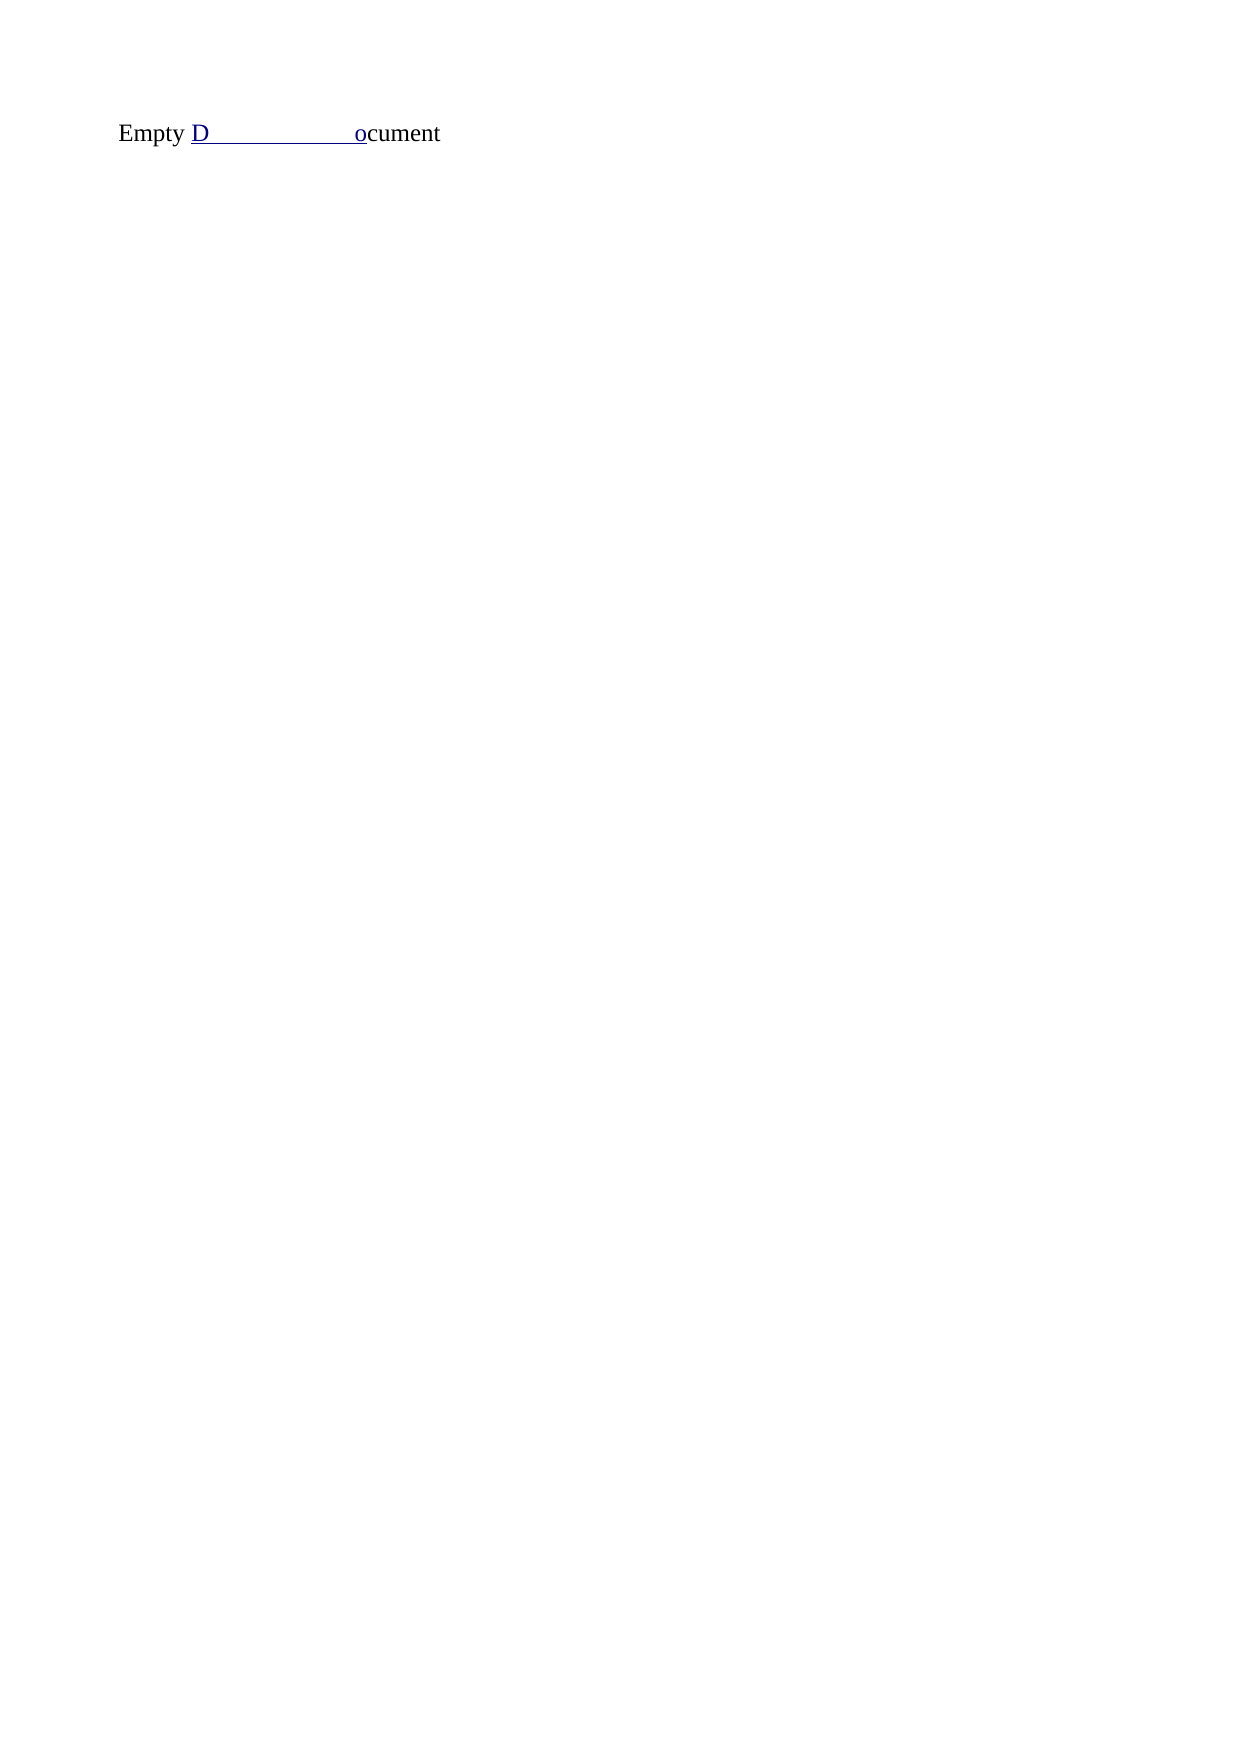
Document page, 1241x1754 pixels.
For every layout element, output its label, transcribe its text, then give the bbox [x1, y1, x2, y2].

text Empty D ocument [118, 118, 1122, 147]
